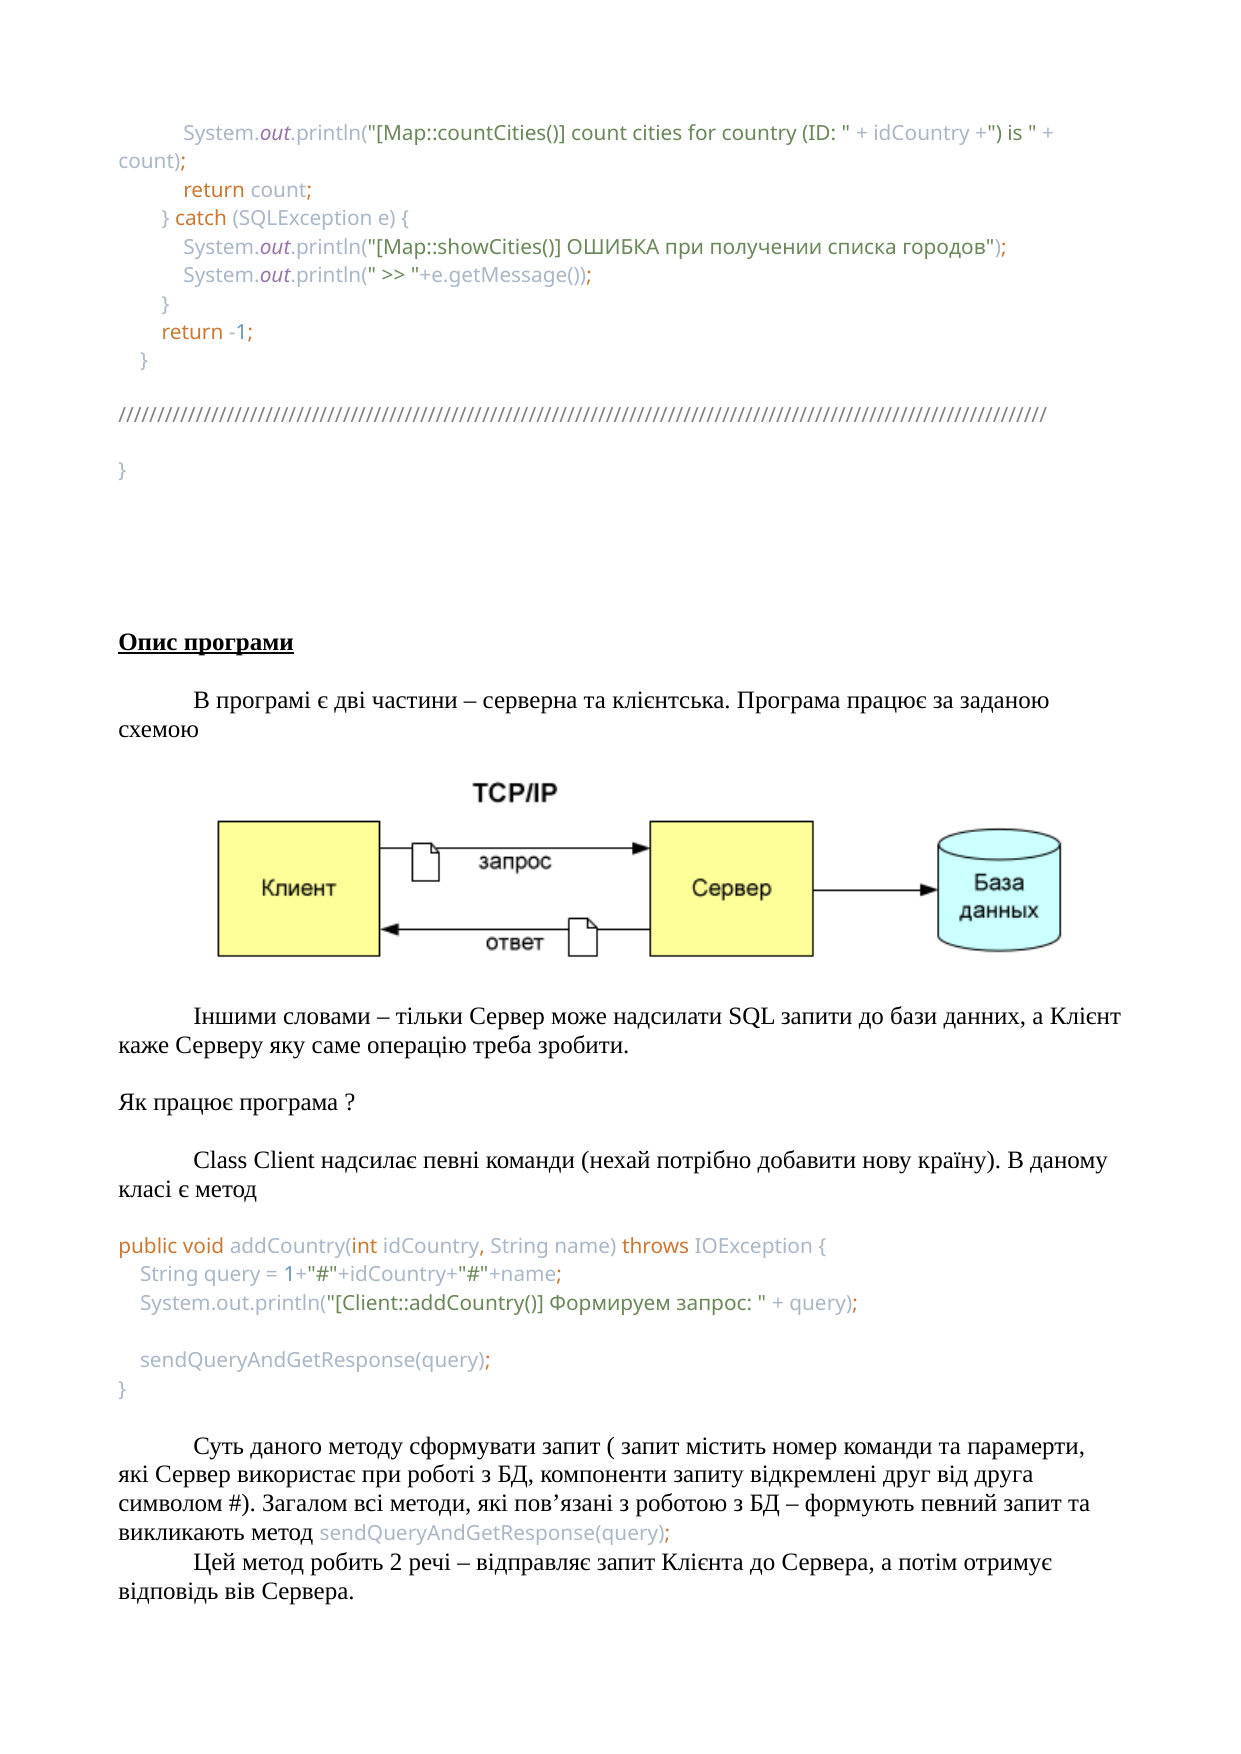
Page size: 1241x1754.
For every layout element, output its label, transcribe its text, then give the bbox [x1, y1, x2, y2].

text Опис програми [118, 627, 1122, 656]
text Class Client надсилає певні команди (нехай потрібно добавити нову країну). В даному класі є метод [118, 1145, 1122, 1202]
text В програмі є дві частини – серверна та клієнтська. Програма працює за заданою схемою [118, 685, 1122, 742]
text Як працює програма ? [118, 1087, 1122, 1116]
text Цей метод робить 2 речі – відправляє запит Клієнта до Сервера, а потім отримує відповідь вів Сервера. [118, 1547, 1122, 1605]
text public void addCountry(int idCountry, String name) throws IOException { String query = 1+"#"+idCountry+"#"+name; System.out.println("[Client::addCountry()] Формируем запрос: " + query); sendQueryAndGetResponse(query); } [118, 1231, 1122, 1402]
text System.out.println("[Map::countCities()] count cities for country (ID: " + idCountry +") is " + count); return count; } catch (SQLException e) { System.out.println("[Map::showCities()] ОШИБКА при получении списка городов"); System.out.println(" >> "+e.getMessage()); } return -1; } //////////////////////////////////////////////////////////////////////////////////////////////////////////////////////// } [118, 118, 1122, 512]
text Суть даного методу сформувати запит ( запит містить номер команди та парамерти, які Сервер використає при роботі з БД, компоненти запиту відкремлені друг від друга символом #). Загалом всі методи, які пов’язані з роботою з БД – формують певний запит та викликають метод sendQueryAndGetResponse(query); [118, 1431, 1122, 1547]
text Іншими словами – тільки Сервер може надсилати SQL запити до бази данних, а Клієнт каже Серверу яку саме операцію треба зробити. [118, 1001, 1122, 1059]
